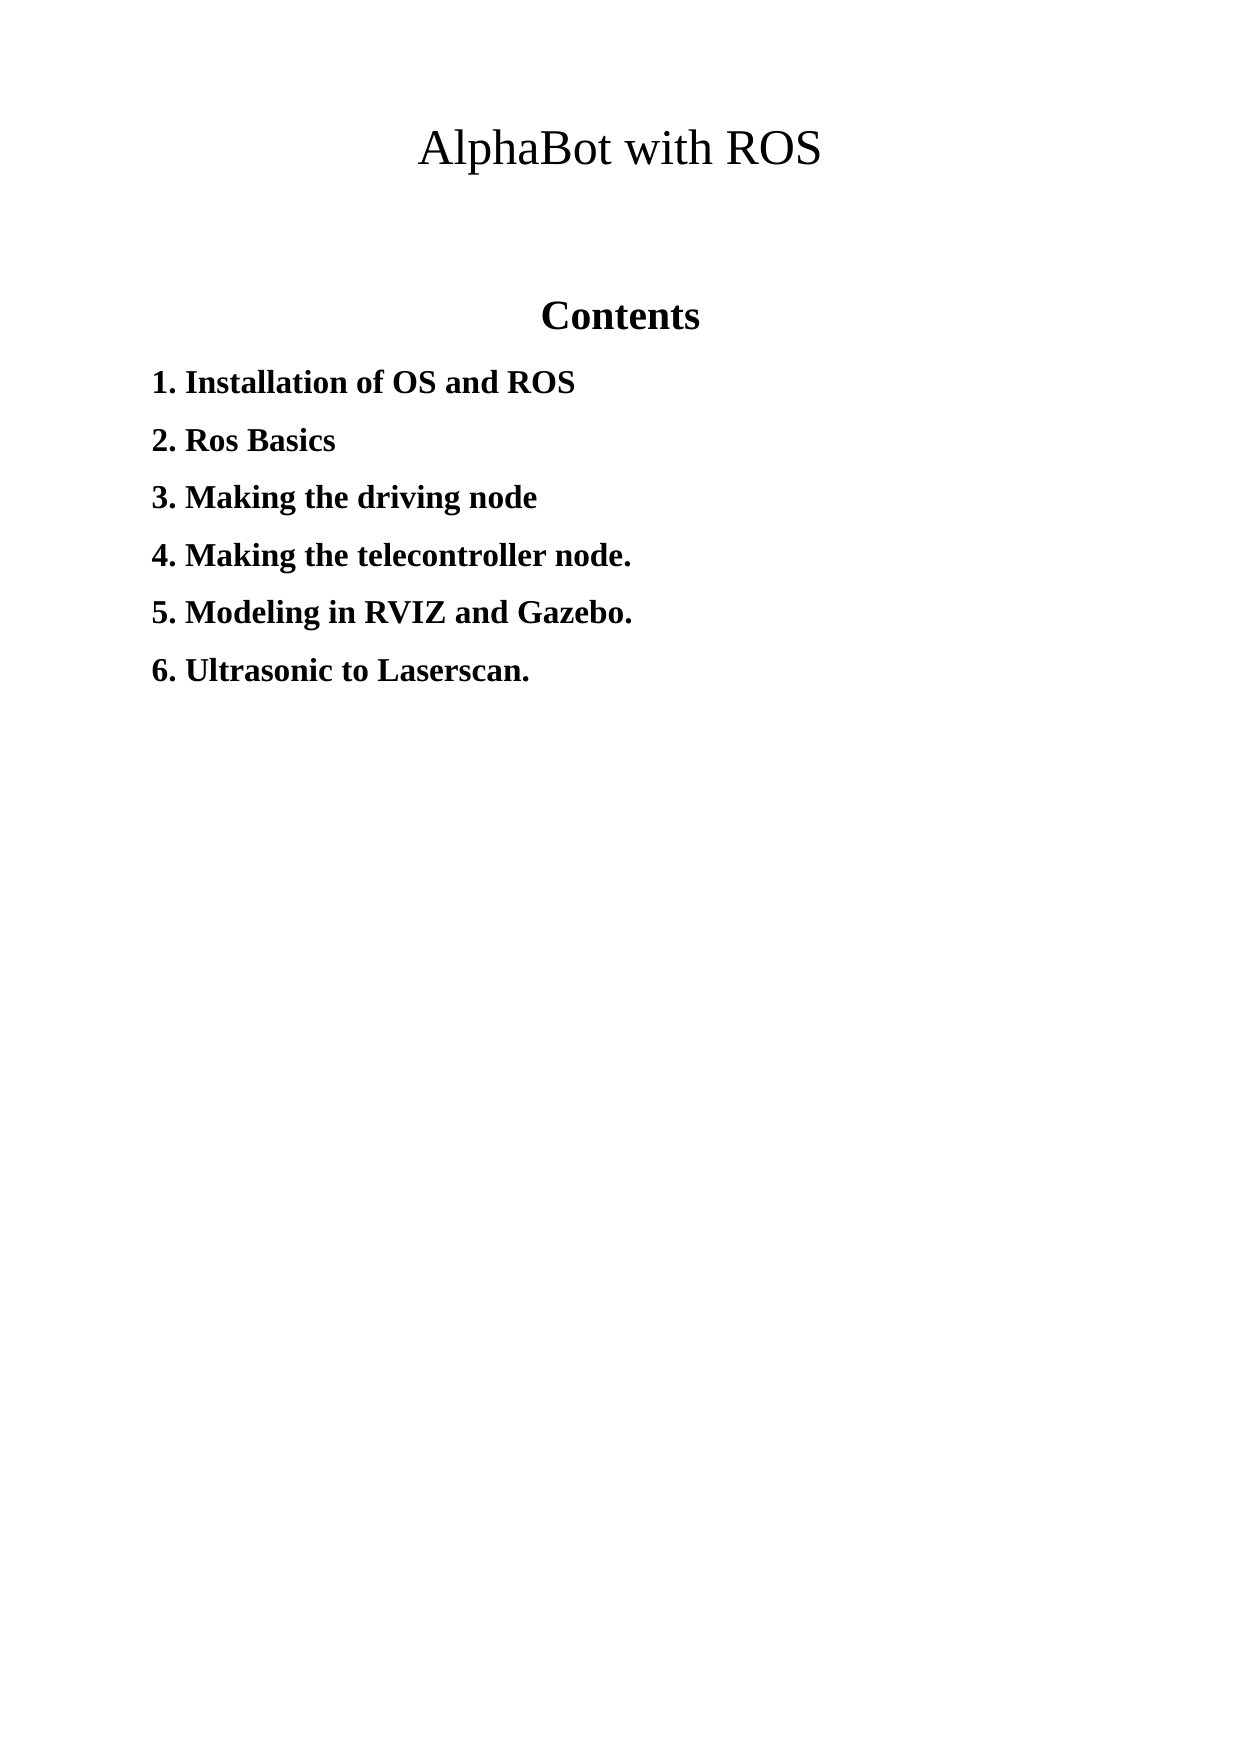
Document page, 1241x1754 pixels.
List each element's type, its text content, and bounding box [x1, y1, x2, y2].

text 2. Ros Basics [118, 420, 1122, 458]
text 1. Installation of OS and ROS [118, 362, 1122, 401]
text 5. Modeling in RVIZ and Gazebo. [118, 592, 1122, 631]
text 6. Ultrasonic to Laserscan. [118, 650, 1122, 688]
text AlphaBot with ROS [118, 118, 1122, 176]
text 4. Making the telecontroller node. [118, 535, 1122, 573]
text 3. Making the driving node [118, 477, 1122, 516]
text Contents [118, 291, 1122, 338]
